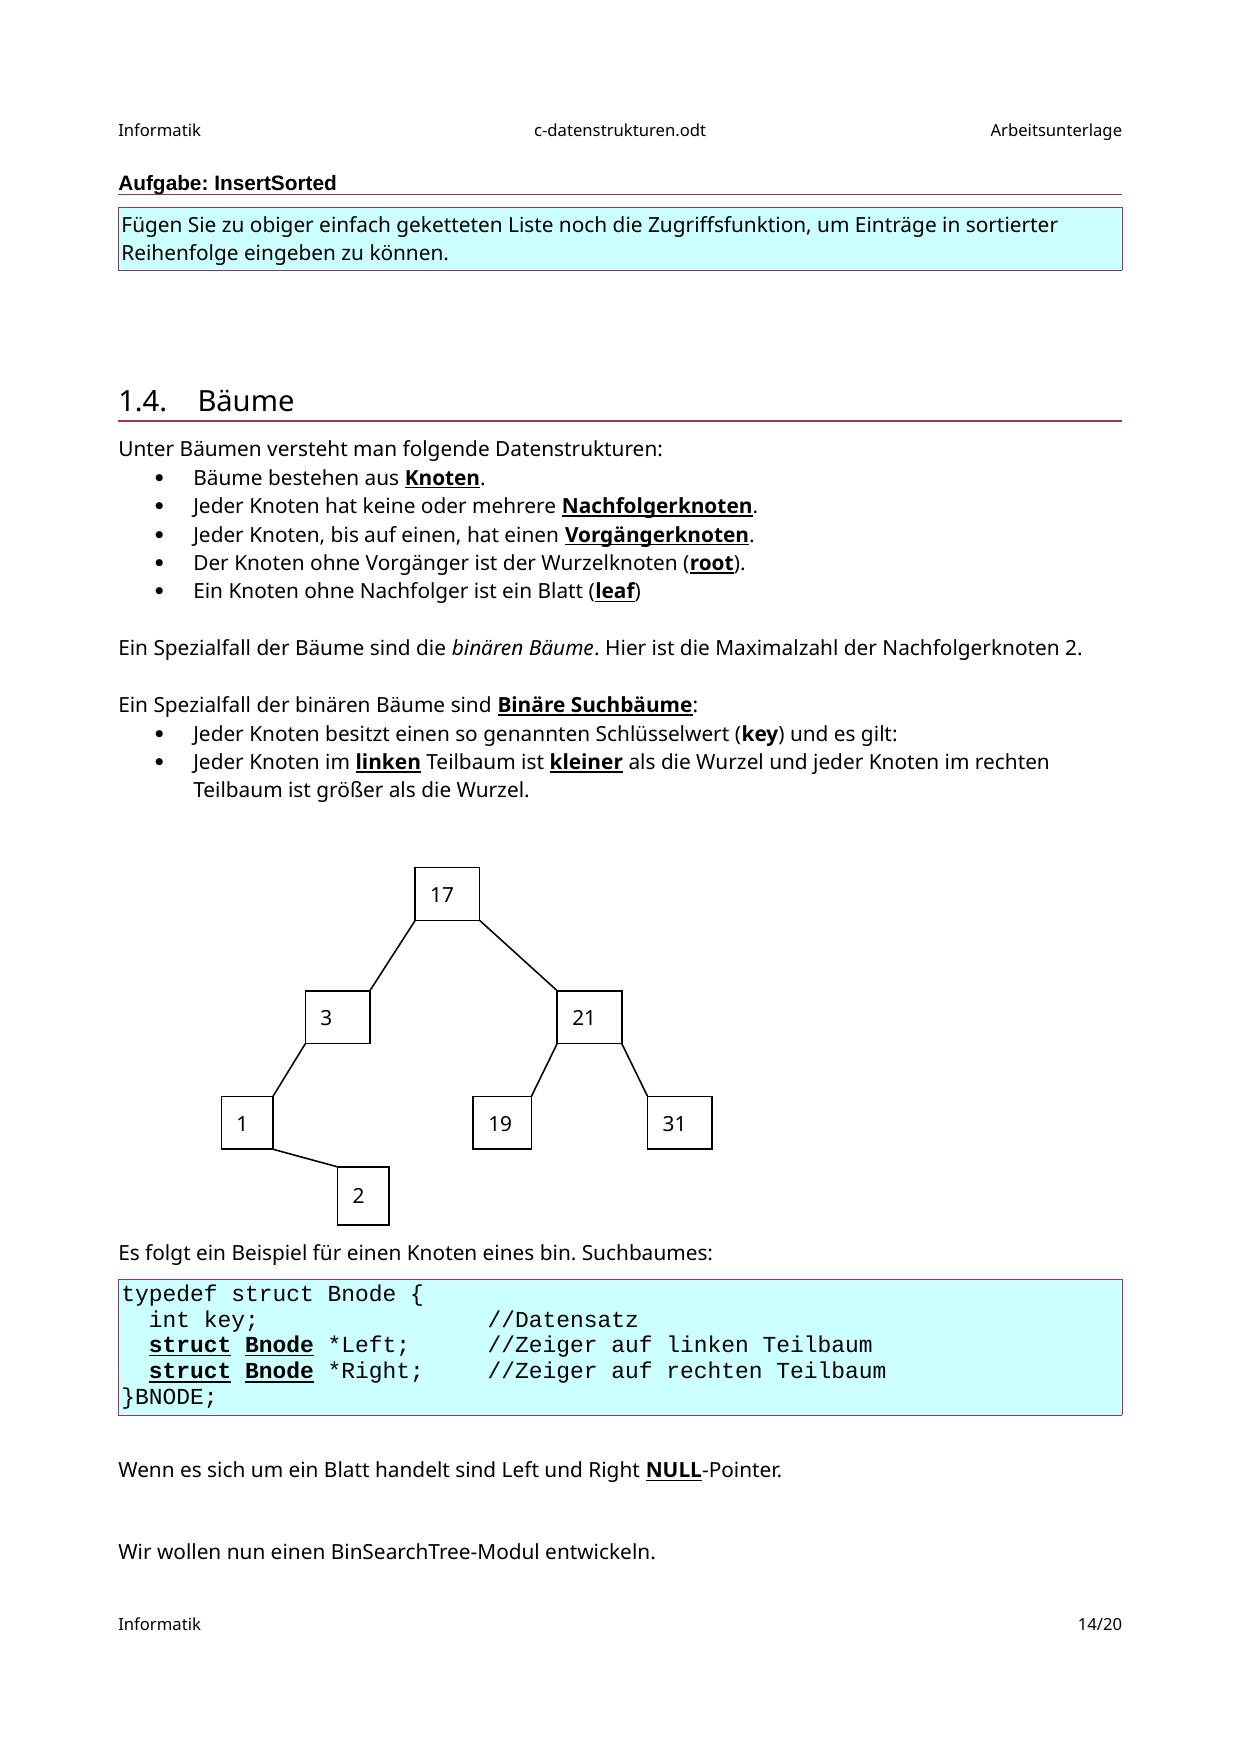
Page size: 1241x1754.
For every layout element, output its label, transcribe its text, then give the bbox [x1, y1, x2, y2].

text Es folgt ein Beispiel für einen Knoten eines bin. Suchbaumes: [118, 1238, 1122, 1266]
list Ein Knoten ohne Nachfolger ist ein Blatt (leaf) [156, 577, 1122, 605]
text Aufgabe: InsertSorted [118, 170, 1122, 194]
subtitle Bäume [118, 380, 1122, 420]
text int key; //Datensatz [119, 1305, 1122, 1331]
text Ein Spezialfall der binären Bäume sind Binäre Suchbäume: [118, 690, 1122, 719]
list Jeder Knoten im linken Teilbaum ist kleiner als die Wurzel und jeder Knoten im rechten Teilbaum ist größer als die Wurzel. [156, 747, 1122, 804]
list Jeder Knoten, bis auf einen, hat einen Vorgängerknoten. [156, 520, 1122, 548]
list Jeder Knoten hat keine oder mehrere Nachfolgerknoten. [156, 491, 1122, 520]
text struct Bnode *Left; //Zeiger auf linken Teilbaum [119, 1331, 1122, 1357]
text }BNODE; [119, 1383, 1122, 1415]
text Wenn es sich um ein Blatt handelt sind Left und Right NULL-Pointer. [118, 1456, 1122, 1484]
list Der Knoten ohne Vorgänger ist der Wurzelknoten (root). [156, 548, 1122, 577]
text Fügen Sie zu obiger einfach geketteten Liste noch die Zugriffsfunktion, um Einträge in sortierter Reihenfolge eingeben zu können. [119, 208, 1122, 270]
list Bäume bestehen aus Knoten. [156, 463, 1122, 491]
text Ein Spezialfall der Bäume sind die binären Bäume. Hier ist die Maximalzahl der Nachfolgerknoten 2. [118, 633, 1122, 662]
text struct Bnode *Right; //Zeiger auf rechten Teilbaum [119, 1357, 1122, 1383]
list Jeder Knoten besitzt einen so genannten Schlüsselwert (key) und es gilt: [156, 719, 1122, 747]
text Wir wollen nun einen BinSearchTree-Modul entwickeln. [118, 1537, 1122, 1566]
text typedef struct Bnode { [119, 1280, 1122, 1305]
text Unter Bäumen versteht man folgende Datenstrukturen: [118, 434, 1122, 463]
